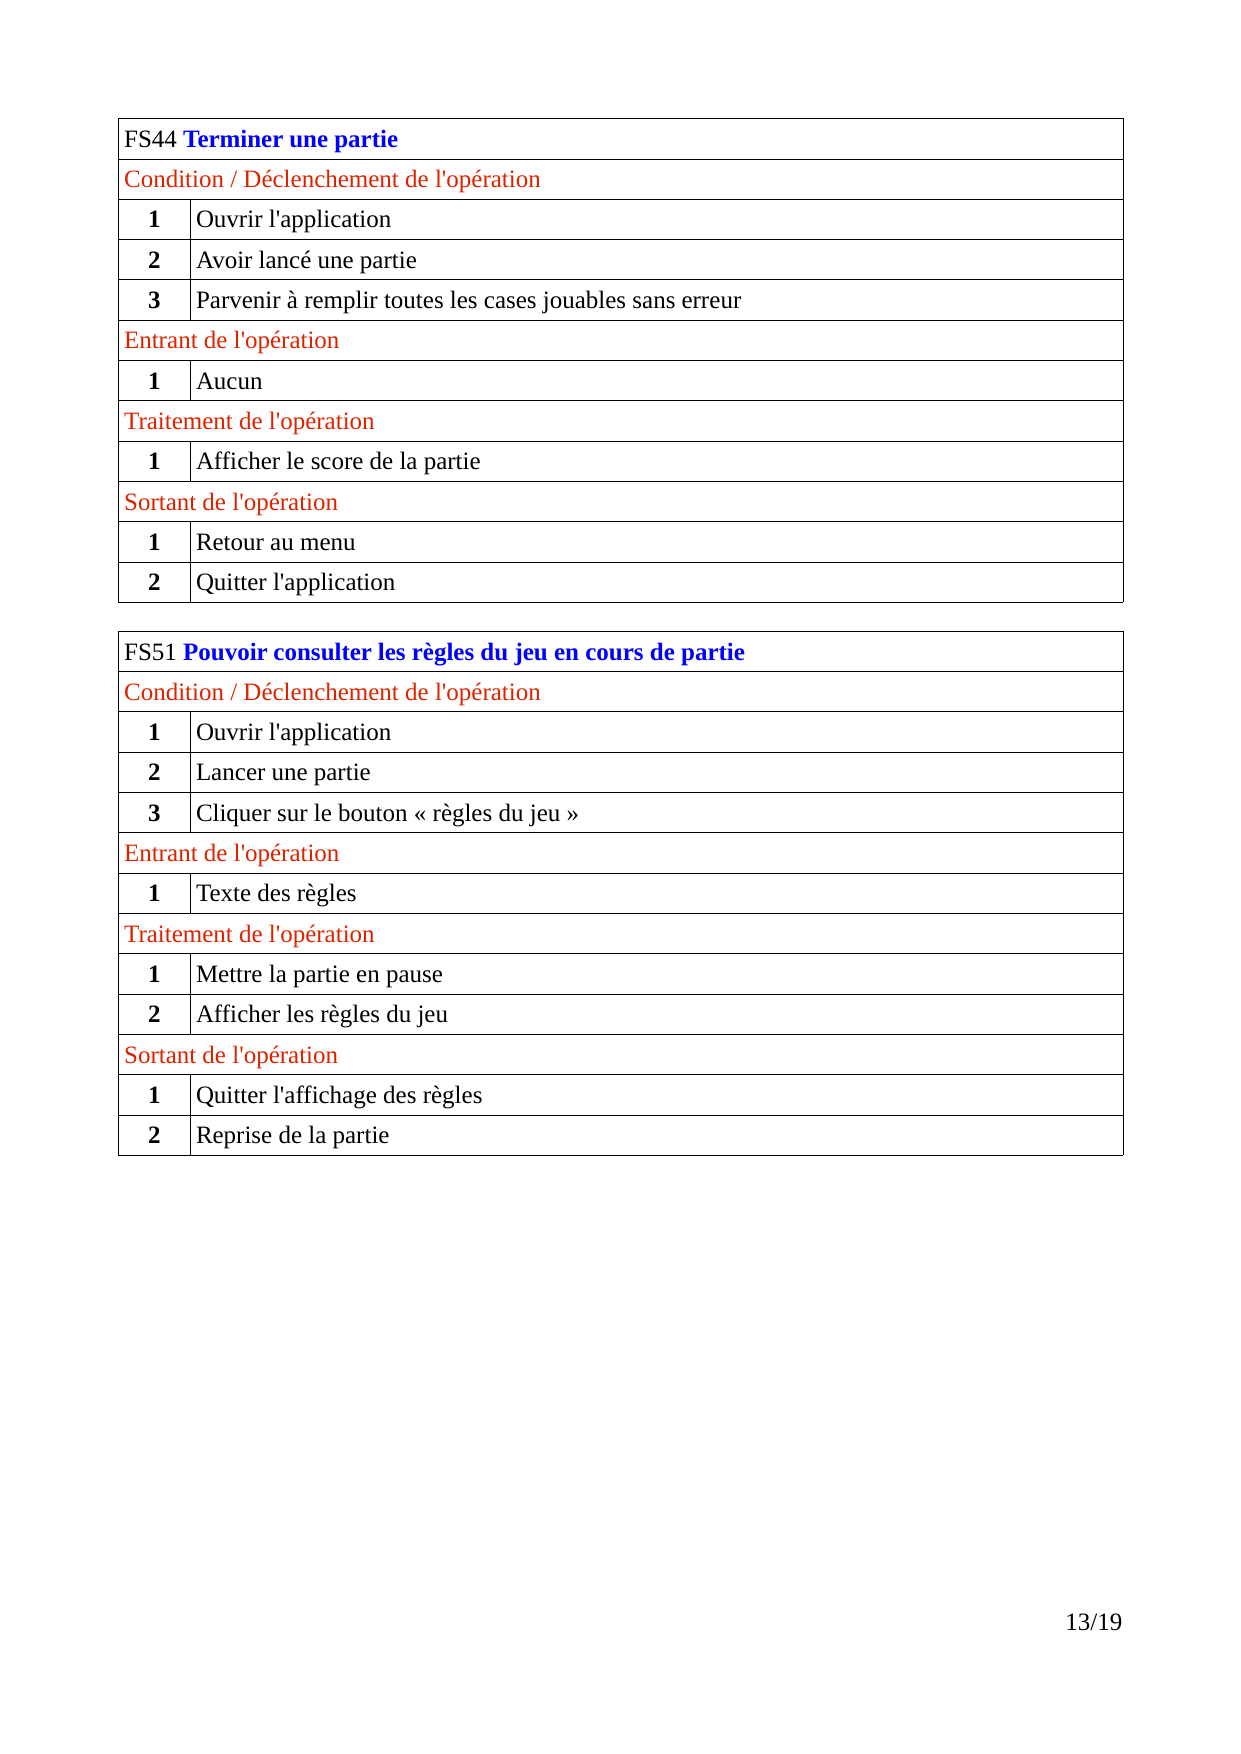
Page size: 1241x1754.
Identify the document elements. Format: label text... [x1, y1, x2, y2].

table_cell Afficher le score de la partie [191, 442, 1123, 481]
table_cell 3 [119, 793, 190, 832]
table_cell 2 [119, 753, 190, 792]
table_cell Condition / Déclenchement de l'opération [119, 160, 1123, 199]
table_cell 1 [119, 954, 190, 993]
table_cell Texte des règles [191, 874, 1123, 913]
table_cell 1 [119, 712, 190, 752]
table_cell Reprise de la partie [191, 1116, 1123, 1155]
table_cell 3 [119, 280, 190, 320]
table_cell Aucun [191, 361, 1123, 400]
table_cell Quitter l'application [191, 563, 1123, 602]
table_cell Ouvrir l'application [191, 712, 1123, 752]
table_cell Traitement de l'opération [119, 401, 1123, 441]
table_cell 2 [119, 563, 190, 602]
table_cell Entrant de l'opération [119, 321, 1123, 360]
table_cell Avoir lancé une partie [191, 240, 1123, 279]
table_cell Quitter l'affichage des règles [191, 1075, 1123, 1114]
table_cell 2 [119, 995, 190, 1034]
table_cell Lancer une partie [191, 753, 1123, 792]
table_cell 1 [119, 200, 190, 239]
table_cell Entrant de l'opération [119, 833, 1123, 873]
table_header FS44 Terminer une partie [119, 119, 1123, 158]
table_header FS51 Pouvoir consulter les règles du jeu en cours de partie [119, 632, 1123, 671]
table_cell Afficher les règles du jeu [191, 995, 1123, 1034]
table_cell Sortant de l'opération [119, 482, 1123, 521]
table_cell Mettre la partie en pause [191, 954, 1123, 993]
table_cell Retour au menu [191, 522, 1123, 562]
table_cell 1 [119, 874, 190, 913]
table_cell 1 [119, 522, 190, 562]
table_cell Cliquer sur le bouton « règles du jeu » [191, 793, 1123, 832]
table_cell 1 [119, 442, 190, 481]
table_cell Sortant de l'opération [119, 1035, 1123, 1074]
table_cell Parvenir à remplir toutes les cases jouables sans erreur [191, 280, 1123, 320]
table_cell 1 [119, 361, 190, 400]
table_cell 2 [119, 1116, 190, 1155]
table_cell Condition / Déclenchement de l'opération [119, 672, 1123, 711]
table_cell 2 [119, 240, 190, 279]
table_cell Ouvrir l'application [191, 200, 1123, 239]
table_cell 1 [119, 1075, 190, 1114]
table_cell Traitement de l'opération [119, 914, 1123, 953]
